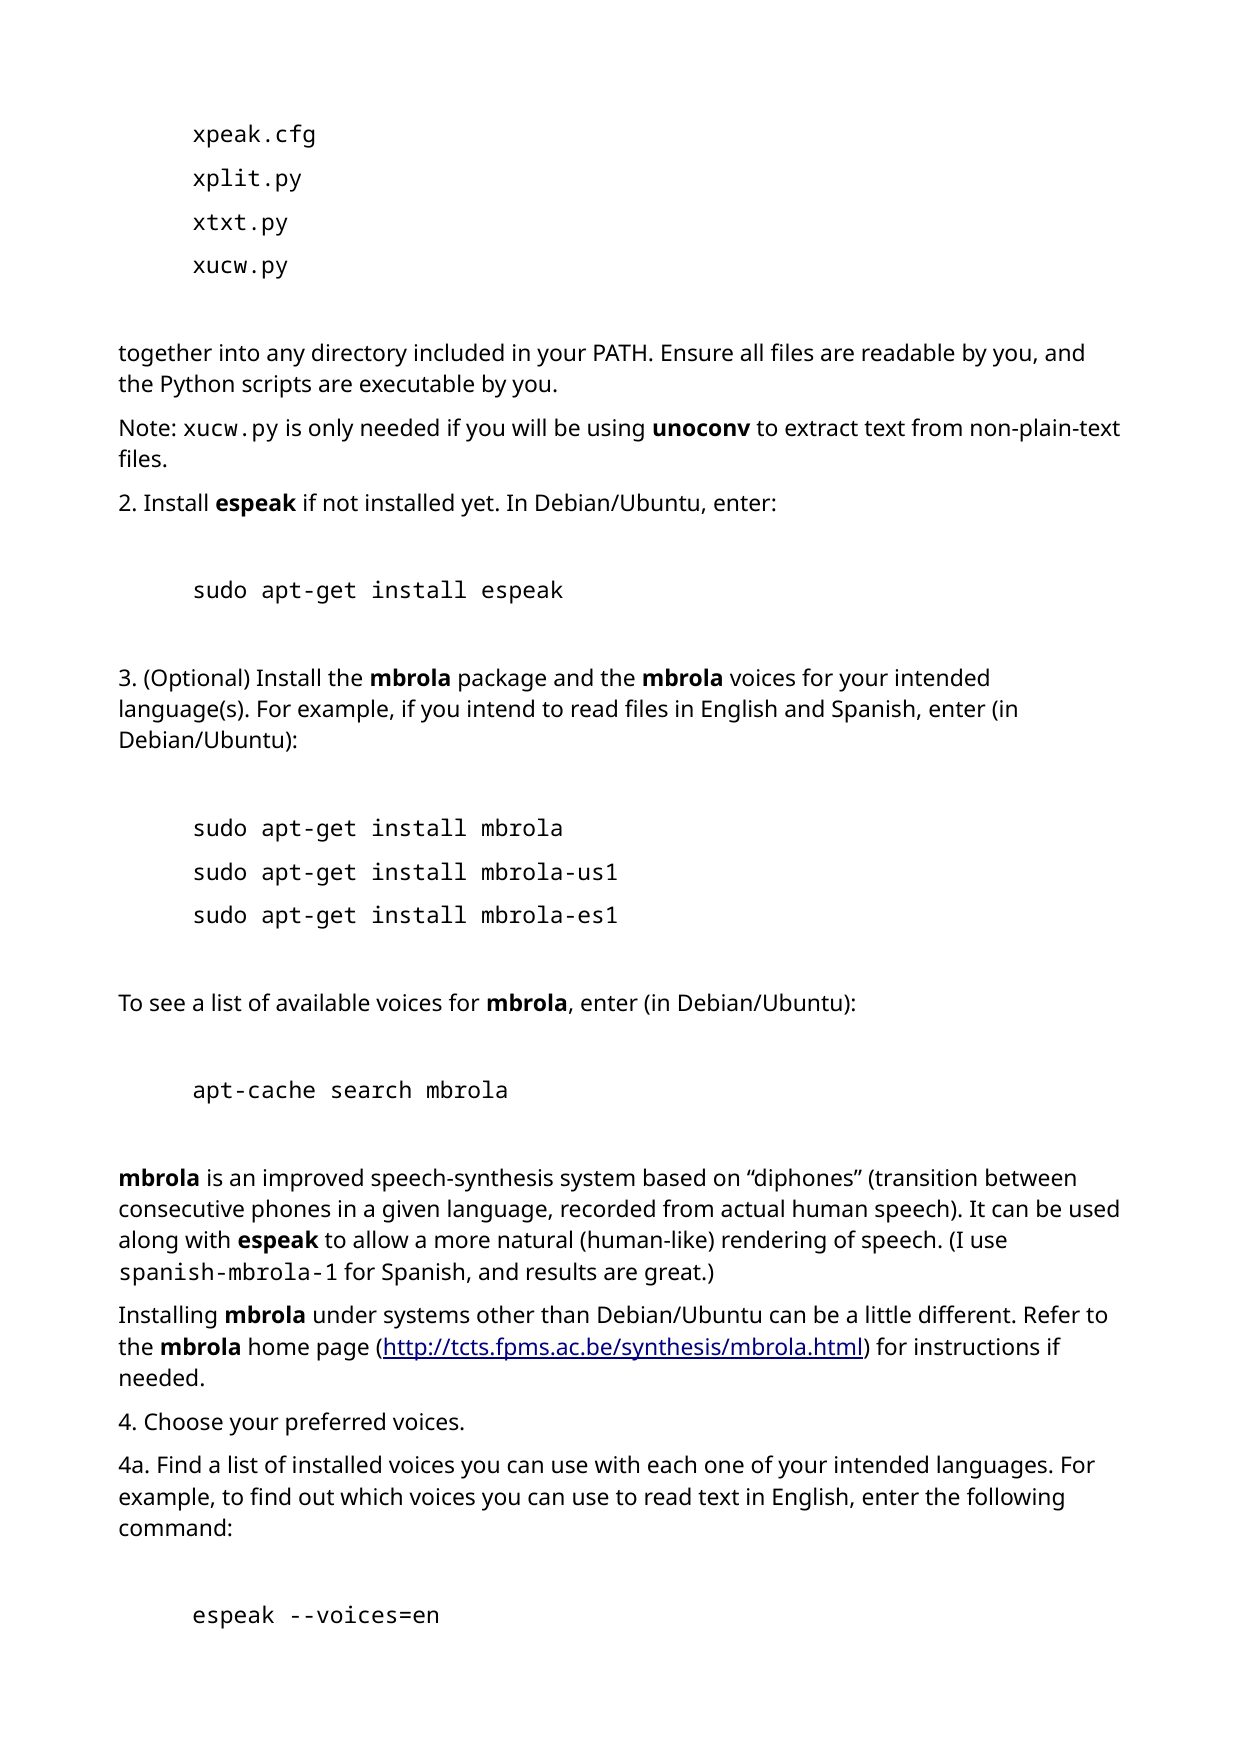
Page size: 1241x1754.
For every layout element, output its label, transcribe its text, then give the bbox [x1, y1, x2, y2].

text together into any directory included in your PATH. Ensure all files are readable by you, and the Python scripts are executable by you. [118, 337, 1122, 399]
text 4. Choose your preferred voices. [118, 1406, 1122, 1437]
text To see a list of available voices for mbrola, enter (in Debian/Ubuntu): [118, 987, 1122, 1018]
text xpeak.cfg [118, 118, 1122, 149]
text Installing mbrola under systems other than Debian/Ubuntu can be a little different. Refer to the mbrola home page (http://tcts.fpms.ac.be/synthesis/mbrola.html) for instructions if needed. [118, 1299, 1122, 1393]
text sudo apt-get install mbrola-us1 [118, 856, 1122, 887]
text xplit.py [118, 162, 1122, 193]
text 4a. Find a list of installed voices you can use with each one of your intended languages. For example, to find out which voices you can use to read text in English, enter the following command: [118, 1449, 1122, 1543]
text sudo apt-get install mbrola [118, 812, 1122, 843]
text sudo apt-get install mbrola-es1 [118, 899, 1122, 931]
text Note: xucw.py is only needed if you will be using unoconv to extract text from non-plain-text files. [118, 412, 1122, 474]
text 3. (Optional) Install the mbrola package and the mbrola voices for your intended language(s). For example, if you intend to read files in English and Spanish, enter (in Debian/Ubuntu): [118, 662, 1122, 756]
text 2. Install espeak if not installed yet. In Debian/Ubuntu, enter: [118, 487, 1122, 518]
text xucw.py [118, 249, 1122, 281]
text sudo apt-get install espeak [118, 574, 1122, 606]
text espeak --voices=en [118, 1599, 1122, 1631]
text xtxt.py [118, 206, 1122, 237]
text mbrola is an improved speech-synthesis system based on “diphones” (transition between consecutive phones in a given language, recorded from actual human speech). It can be used along with espeak to allow a more natural (human-like) rendering of speech. (I use spanish-mbrola-1 for Spanish, and results are great.) [118, 1162, 1122, 1287]
text apt-cache search mbrola [118, 1074, 1122, 1106]
